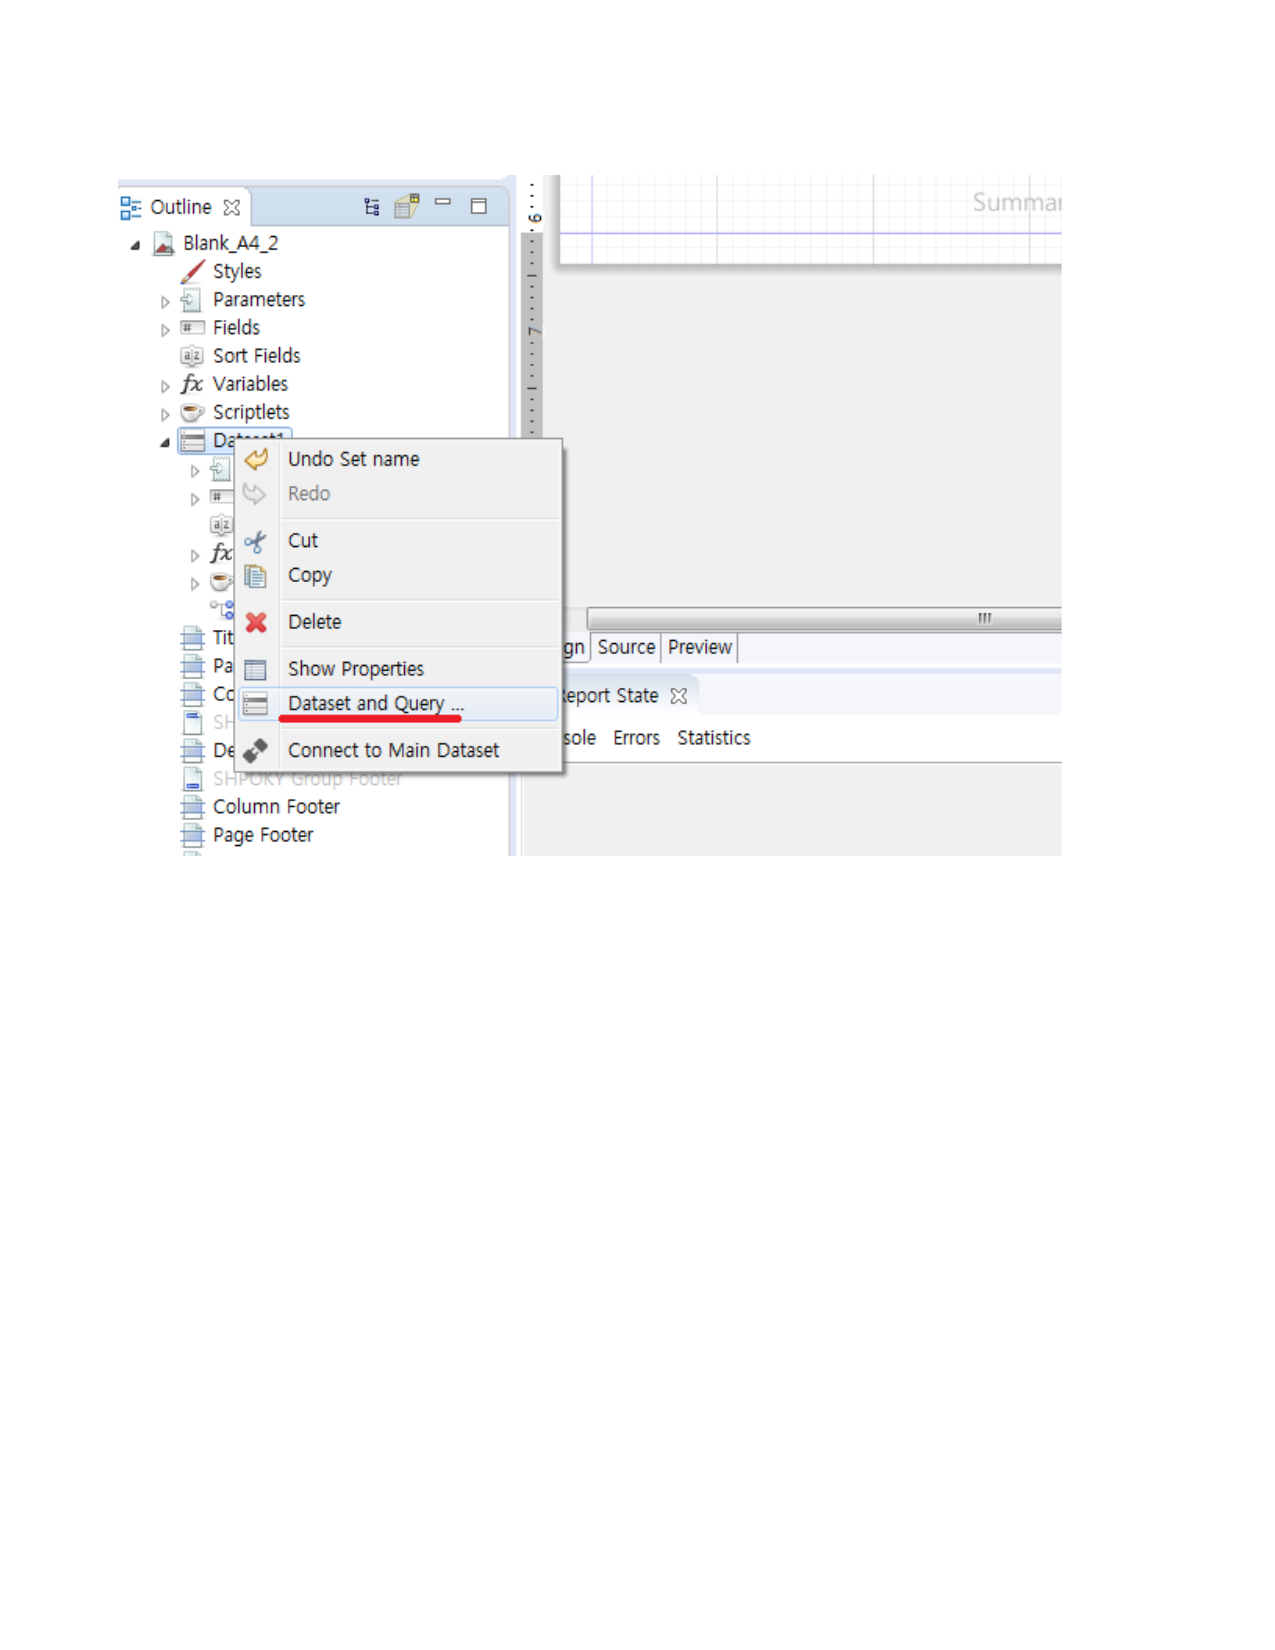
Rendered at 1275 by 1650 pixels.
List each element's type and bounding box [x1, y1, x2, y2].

picture [118, 175, 1062, 856]
